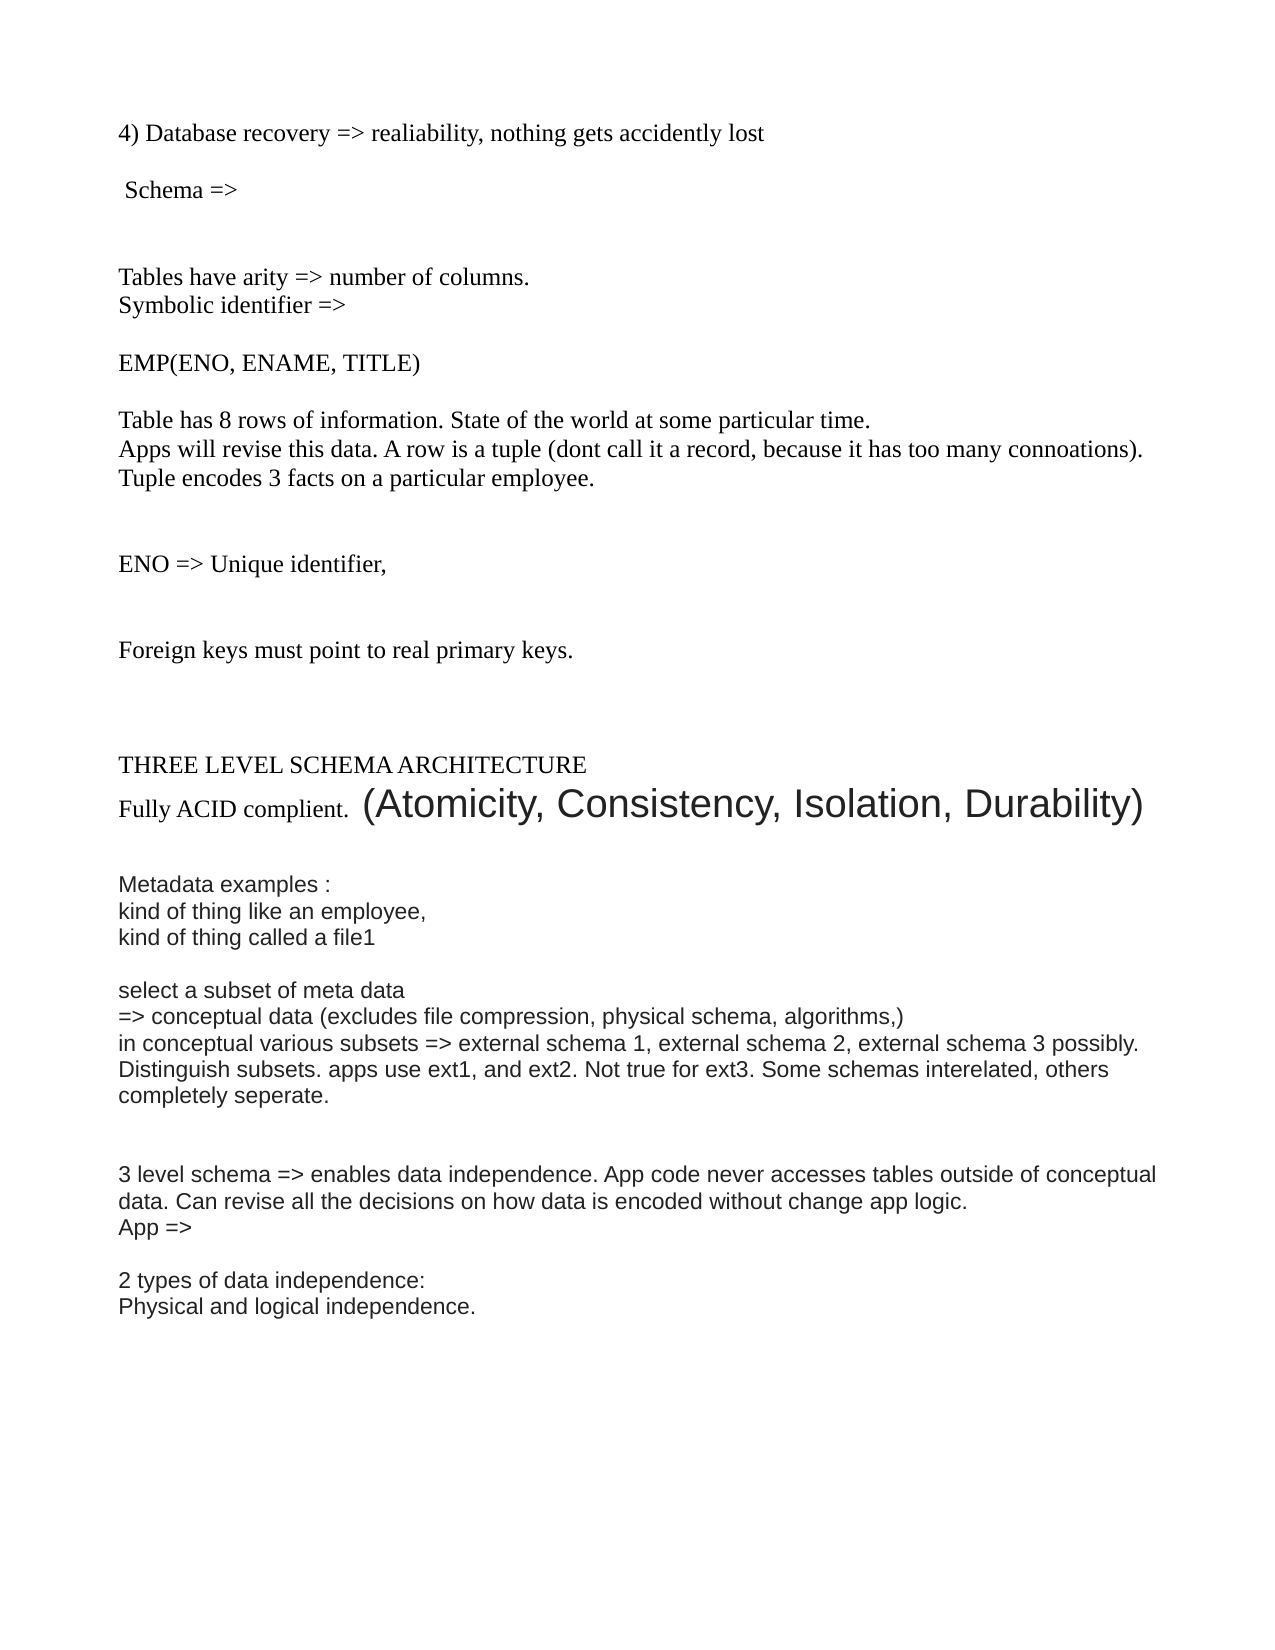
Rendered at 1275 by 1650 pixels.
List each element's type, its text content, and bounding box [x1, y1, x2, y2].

text 3 level schema => enables data independence. App code never accesses tables outside of conceptual data. Can revise all the decisions on how data is encoded without change app logic. [118, 1161, 1157, 1214]
text THREE LEVEL SCHEMA ARCHITECTURE [118, 751, 1157, 779]
text Apps will revise this data. A row is a tuple (dont call it a record, because it has too many connoations). [118, 434, 1157, 463]
text App => [118, 1214, 1157, 1240]
text EMP(ENO, ENAME, TITLE) [118, 348, 1157, 377]
text Symbolic identifier => [118, 291, 1157, 319]
text => conceptual data (excludes file compression, physical schema, algorithms,) [118, 1003, 1157, 1029]
text ENO => Unique identifier, [118, 549, 1157, 578]
text Schema => [118, 176, 1157, 204]
text select a subset of meta data [118, 977, 1157, 1003]
text Metadata examples : [118, 871, 1157, 898]
text kind of thing like an employee, [118, 898, 1157, 924]
text Foreign keys must point to real primary keys. [118, 636, 1157, 664]
text Tables have arity => number of columns. [118, 262, 1157, 291]
text Fully ACID complient. (Atomicity, Consistency, Isolation, Durability) [118, 779, 1157, 825]
text in conceptual various subsets => external schema 1, external schema 2, external schema 3 possibly. Distinguish subsets. apps use ext1, and ext2. Not true for ext3. Some schemas interelated, others completely seperate. [118, 1029, 1157, 1109]
text kind of thing called a file1 [118, 924, 1157, 951]
text Table has 8 rows of information. State of the world at some particular time. [118, 406, 1157, 434]
text Physical and logical independence. [118, 1293, 1157, 1319]
text Tuple encodes 3 facts on a particular employee. [118, 463, 1157, 492]
text 2 types of data independence: [118, 1267, 1157, 1293]
text 4) Database recovery => realiability, nothing gets accidently lost [118, 118, 1157, 147]
